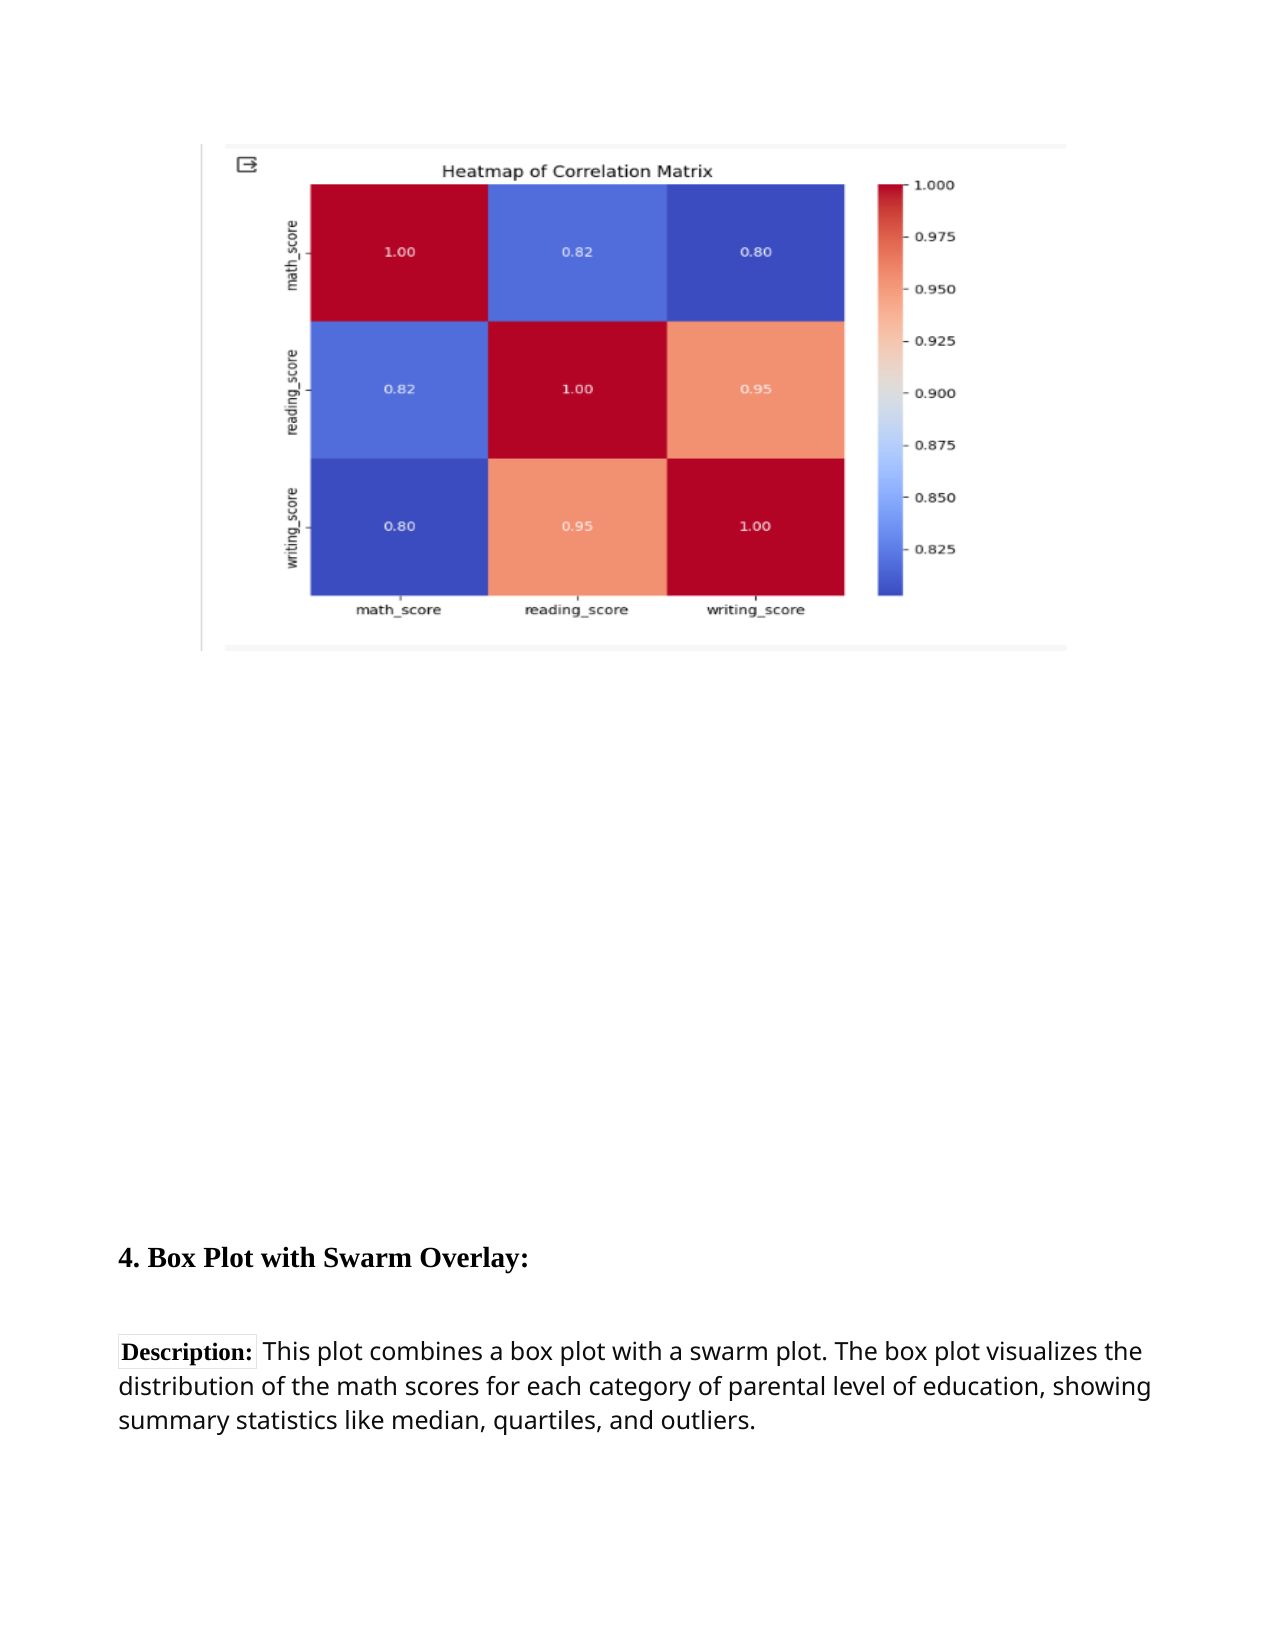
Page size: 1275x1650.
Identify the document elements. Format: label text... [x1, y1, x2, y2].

text Description: This plot combines a box plot with a swarm plot. The box plot visualizes the distribution of the math scores for each category of parental level of education, showing summary statistics like median, quartiles, and outliers. [118, 1333, 1157, 1437]
subtitle 4. Box Plot with Swarm Overlay: [118, 1240, 1157, 1273]
picture [178, 144, 1067, 651]
